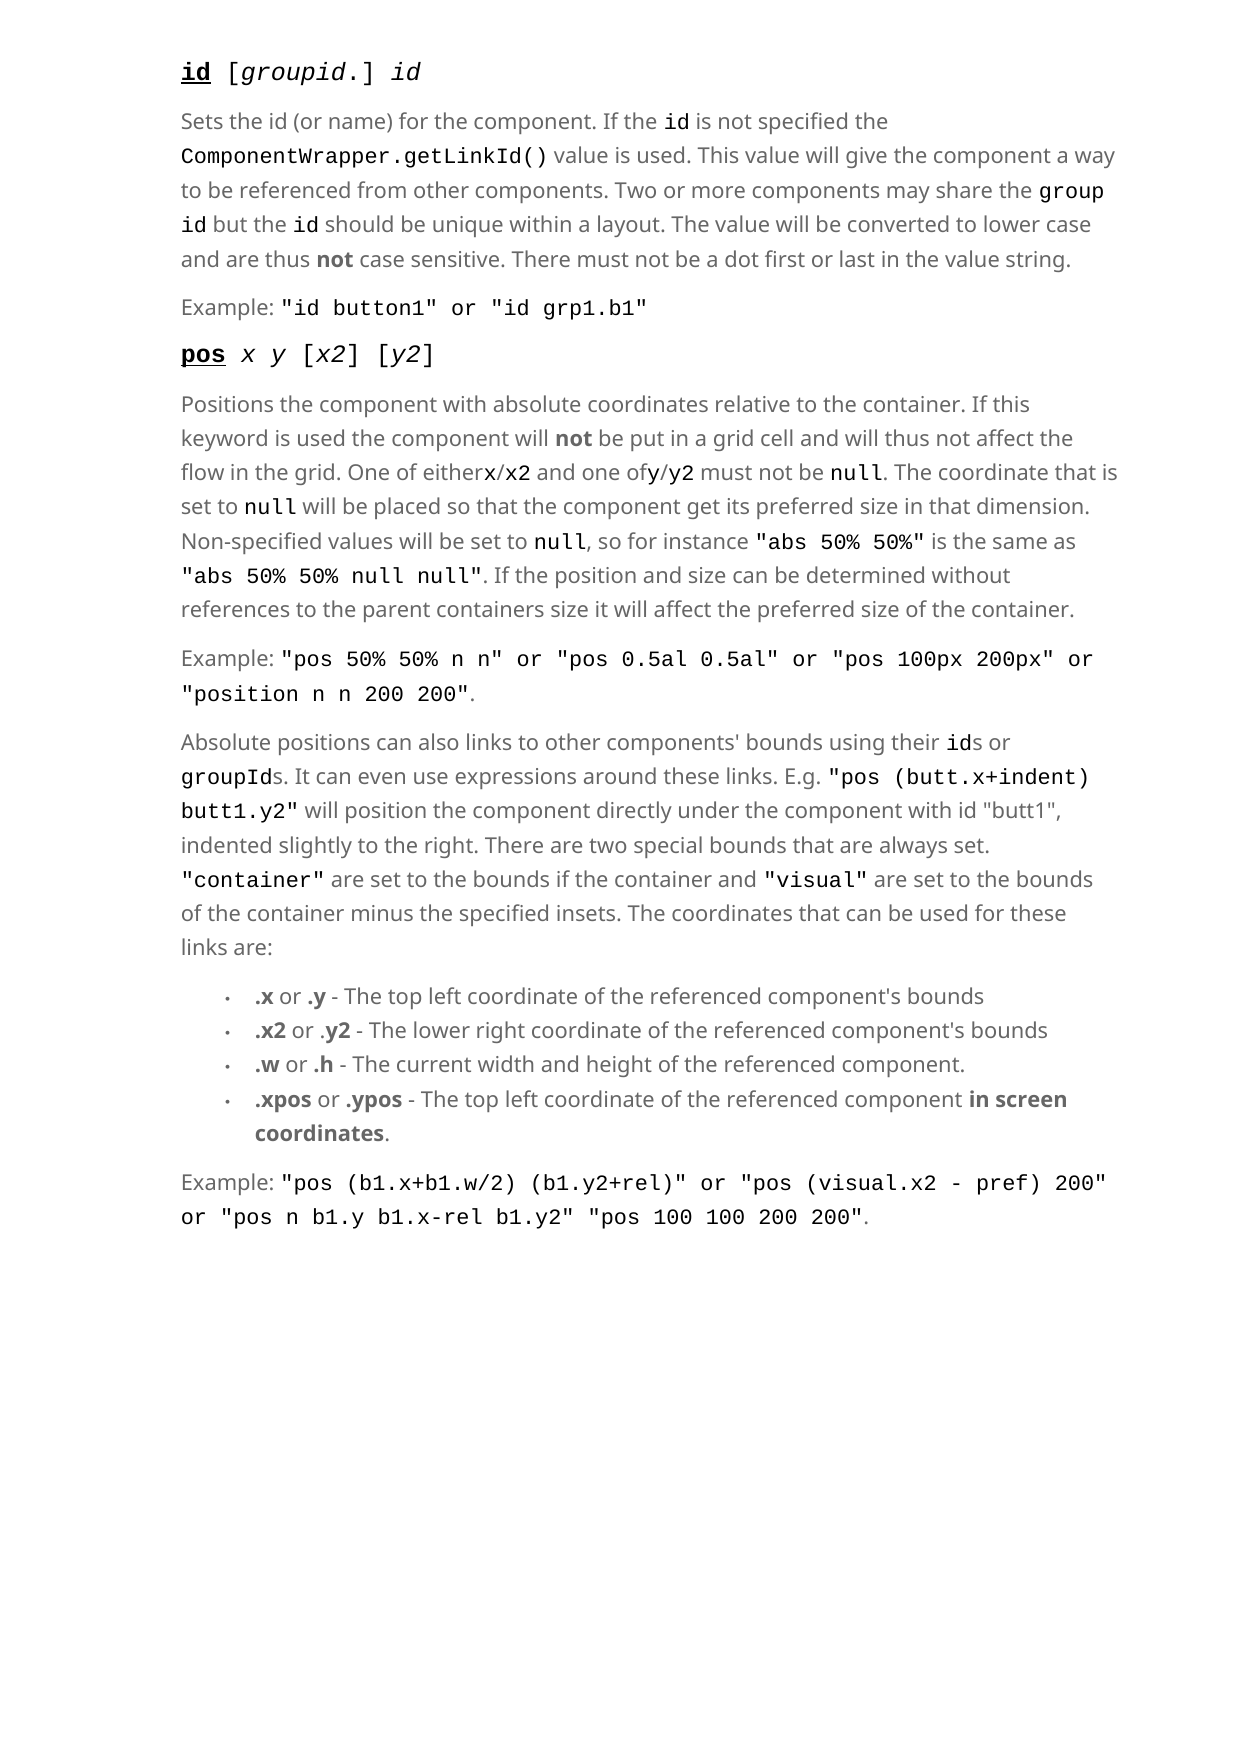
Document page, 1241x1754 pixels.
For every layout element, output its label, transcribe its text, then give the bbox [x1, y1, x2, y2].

text id [groupid.] id [181, 59, 1119, 87]
list .w or .h - The current width and height of the referenced component. [225, 1049, 1119, 1079]
text Positions the component with absolute coordinates relative to the container. If this keyword is used the component will not be put in a grid cell and will thus not affect the flow in the grid. One of eitherx/x2 and one ofy/y2 must not be null. The coordinate that is set to null will be placed so that the component get its preferred size in that dimension. Non-specified values will be set to null, so for instance "abs 50% 50%" is the same as "abs 50% 50% null null". If the position and size can be determined without references to the parent containers size it will affect the preferred size of the container. [181, 388, 1119, 624]
text Example: "pos (b1.x+b1.w/2) (b1.y2+rel)" or "pos (visual.x2 - pref) 200" or "pos n b1.y b1.x-rel b1.y2" "pos 100 100 200 200". [181, 1167, 1119, 1231]
list .x or .y - The top left coordinate of the referenced component's bounds [225, 981, 1119, 1011]
text Absolute positions can also links to other components' bounds using their ids or groupIds. It can even use expressions around these links. E.g. "pos (butt.x+indent) butt1.y2" will position the component directly under the component with id "butt1", indented slightly to the right. There are two special bounds that are always set. "container" are set to the bounds if the container and "visual" are set to the bounds of the container minus the specified insets. The coordinates that can be used for these links are: [181, 727, 1119, 962]
text Example: "pos 50% 50% n n" or "pos 0.5al 0.5al" or "pos 100px 200px" or "position n n 200 200". [181, 643, 1119, 707]
text Example: "id button1" or "id grp1.b1" [181, 292, 1119, 322]
list .x2 or .y2 - The lower right coordinate of the referenced component's bounds [225, 1015, 1119, 1045]
list .xpos or .ypos - The top left coordinate of the referenced component in screen coordinates. [225, 1084, 1119, 1148]
text pos x y [x2] [y2] [181, 341, 1119, 370]
text Sets the id (or name) for the component. If the id is not specified the ComponentWrapper.getLinkId() value is used. This value will give the component a way to be referenced from other components. Two or more components may share the group id but the id should be unique within a layout. The value will be converted to lower case and are thus not case sensitive. There must not be a dot first or last in the value string. [181, 106, 1119, 273]
